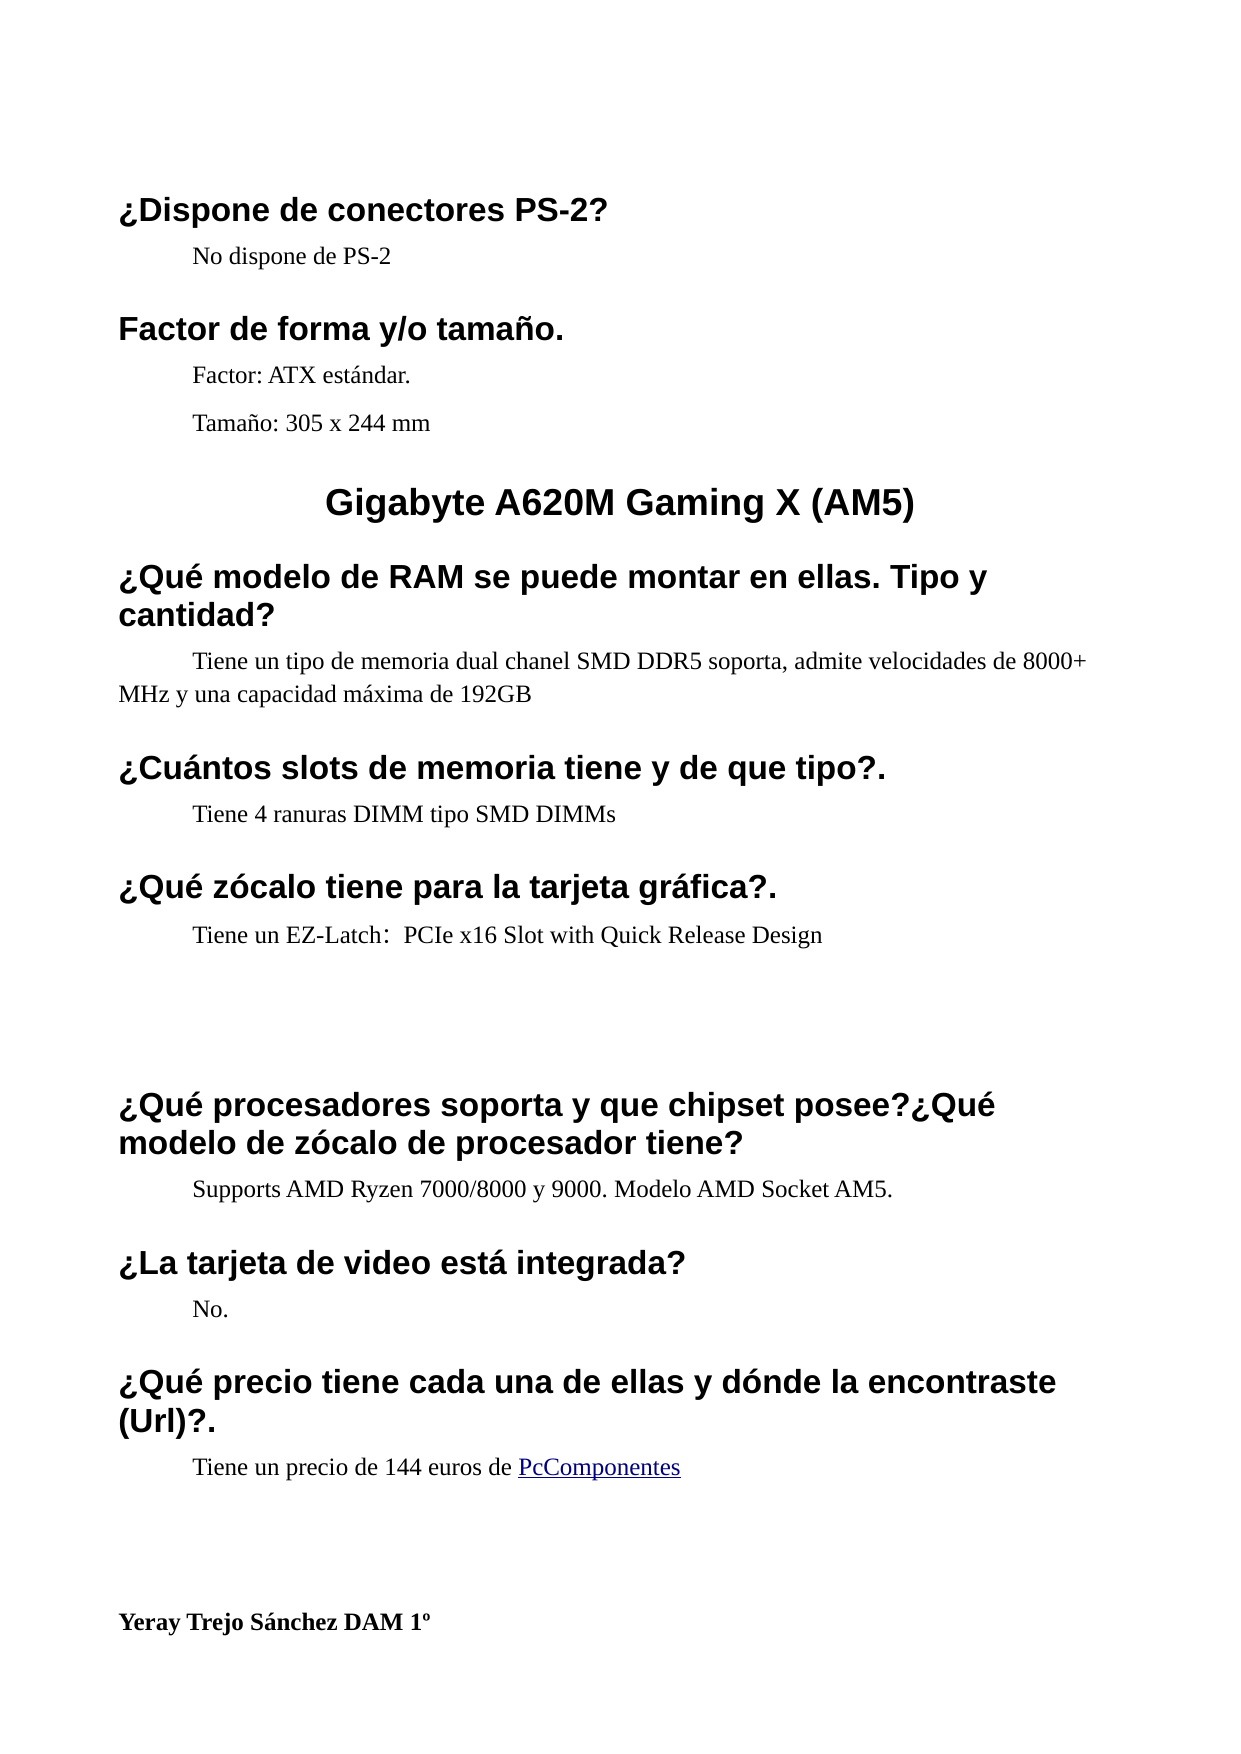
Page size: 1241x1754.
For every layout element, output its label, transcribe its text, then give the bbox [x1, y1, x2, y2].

subtitle Factor de forma y/o tamaño. [118, 309, 1122, 348]
subtitle ¿Cuántos slots de memoria tiene y de que tipo?. [118, 748, 1122, 786]
text Tiene un EZ-Latch：PCIe x16 Slot with Quick Release Design [118, 918, 1122, 950]
text Tiene un precio de 144 euros de PcComponentes [118, 1452, 1122, 1480]
subtitle Gigabyte A620M Gaming X (AM5) [118, 480, 1122, 523]
text Tamaño: 305 x 244 mm [118, 408, 1122, 437]
text Tiene un tipo de memoria dual chanel SMD DDR5 soporta, admite velocidades de 8000+ MHz y una capacidad máxima de 192GB [118, 646, 1122, 708]
text Tiene 4 ranuras DIMM tipo SMD DIMMs [118, 799, 1122, 827]
subtitle ¿La tarjeta de video está integrada? [118, 1243, 1122, 1281]
subtitle ¿Qué modelo de RAM se puede montar en ellas. Tipo y cantidad? [118, 557, 1122, 634]
text Supports AMD Ryzen 7000/8000 y 9000. Modelo AMD Socket AM5. [118, 1174, 1122, 1203]
text No dispone de PS-2 [118, 241, 1122, 269]
subtitle ¿Qué zócalo tiene para la tarjeta gráfica?. [118, 867, 1122, 906]
subtitle ¿Qué precio tiene cada una de ellas y dónde la encontraste (Url)?. [118, 1362, 1122, 1439]
text Factor: ATX estándar. [118, 360, 1122, 389]
subtitle ¿Qué procesadores soporta y que chipset posee?¿Qué modelo de zócalo de procesador tiene? [118, 1085, 1122, 1162]
subtitle ¿Dispone de conectores PS-2? [118, 190, 1122, 228]
text No. [118, 1294, 1122, 1322]
